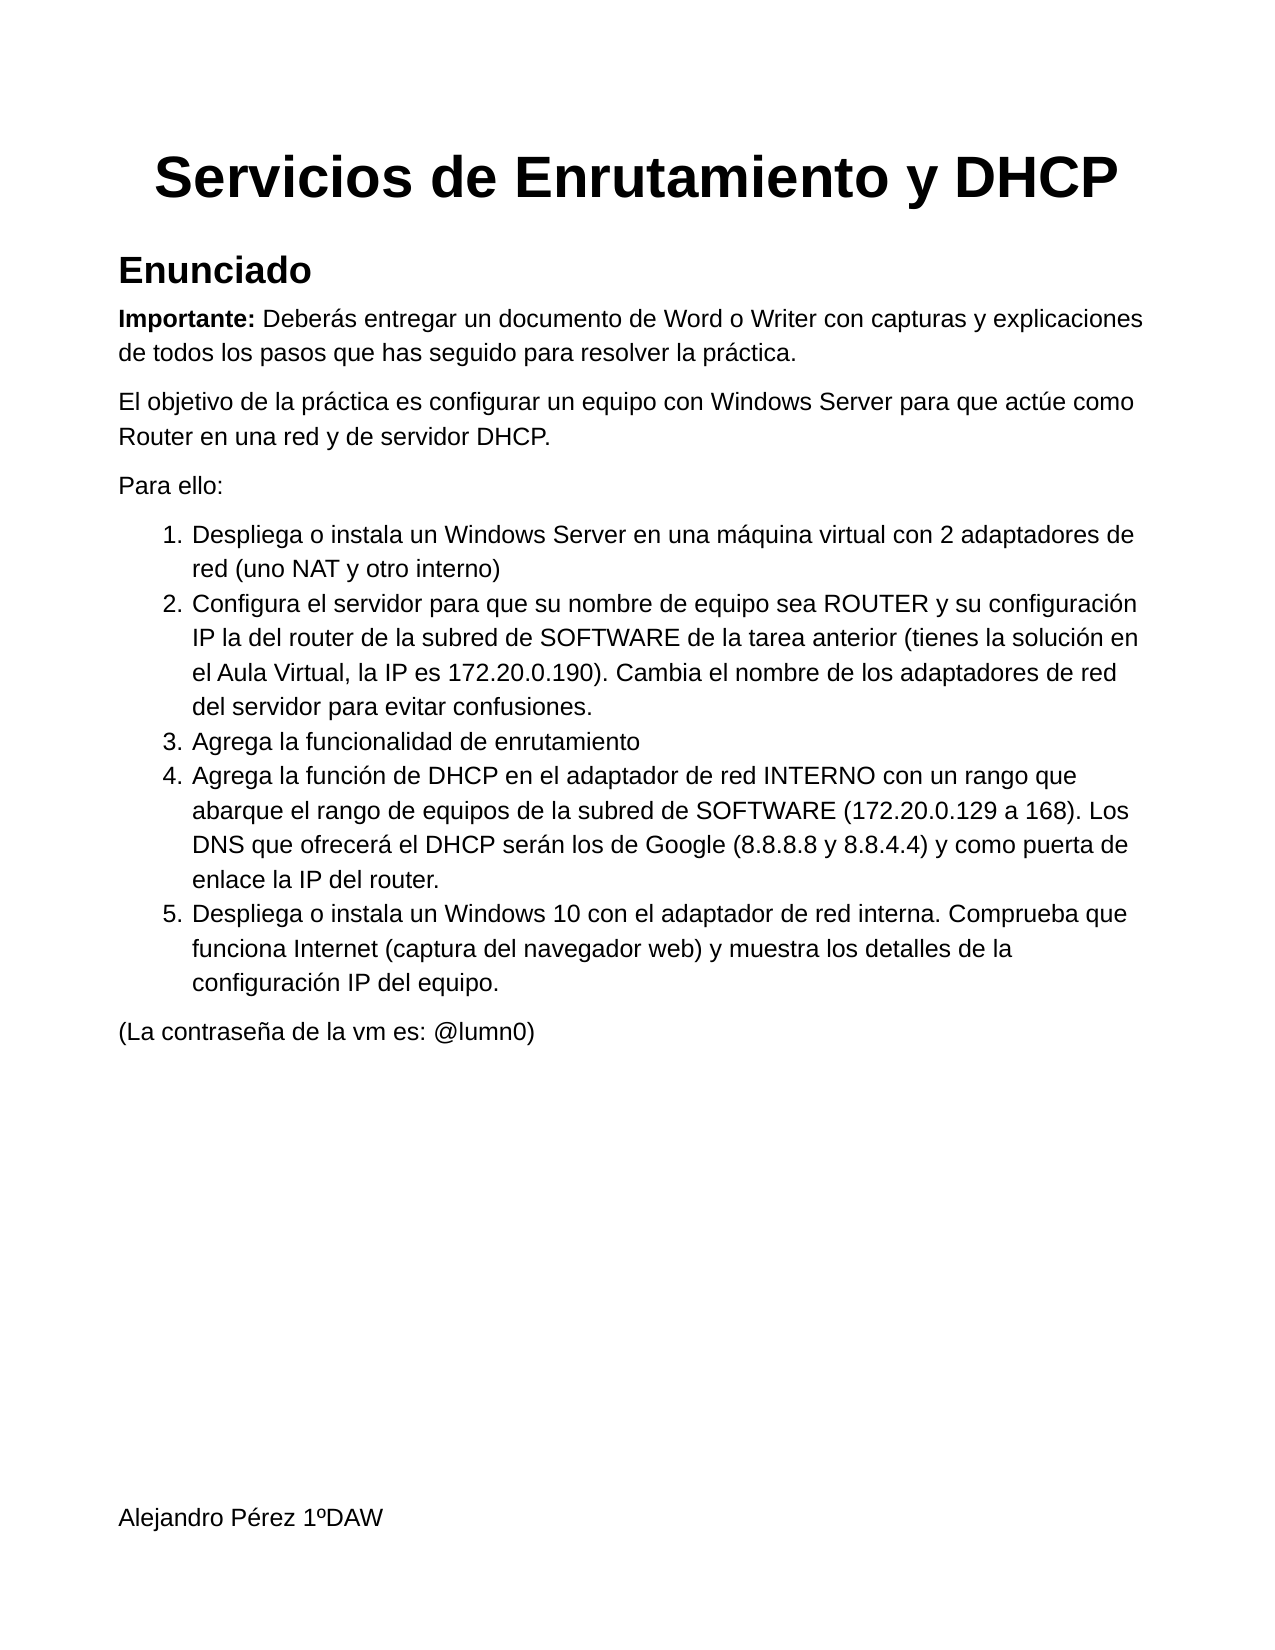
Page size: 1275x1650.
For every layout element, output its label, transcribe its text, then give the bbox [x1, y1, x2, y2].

text Importante: Deberás entregar un documento de Word o Writer con capturas y explicaciones de todos los pasos que has seguido para resolver la práctica. [118, 304, 1157, 367]
subtitle Enunciado [118, 248, 1157, 291]
list Despliega o instala un Windows Server en una máquina virtual con 2 adaptadores de red (uno NAT y otro interno) [162, 520, 1157, 583]
text El objetivo de la práctica es configurar un equipo con Windows Server para que actúe como Router en una red y de servidor DHCP. [118, 387, 1157, 451]
title Servicios de Enrutamiento y DHCP [118, 143, 1157, 210]
list Despliega o instala un Windows 10 con el adaptador de red interna. Comprueba que funciona Internet (captura del navegador web) y muestra los detalles de la configuración IP del equipo. [162, 899, 1157, 997]
text Para ello: [118, 471, 1157, 500]
list Agrega la función de DHCP en el adaptador de red INTERNO con un rango que abarque el rango de equipos de la subred de SOFTWARE (172.20.0.129 a 168). Los DNS que ofrecerá el DHCP serán los de Google (8.8.8.8 y 8.8.4.4) y como puerta de enlace la IP del router. [162, 761, 1157, 893]
list Agrega la funcionalidad de enrutamiento [162, 727, 1157, 756]
list Configura el servidor para que su nombre de equipo sea ROUTER y su configuración IP la del router de la subred de SOFTWARE de la tarea anterior (tienes la solución en el Aula Virtual, la IP es 172.20.0.190). Cambia el nombre de los adaptadores de red del servidor para evitar confusiones. [162, 589, 1157, 721]
text (La contraseña de la vm es: @lumn0) [118, 1017, 1157, 1046]
